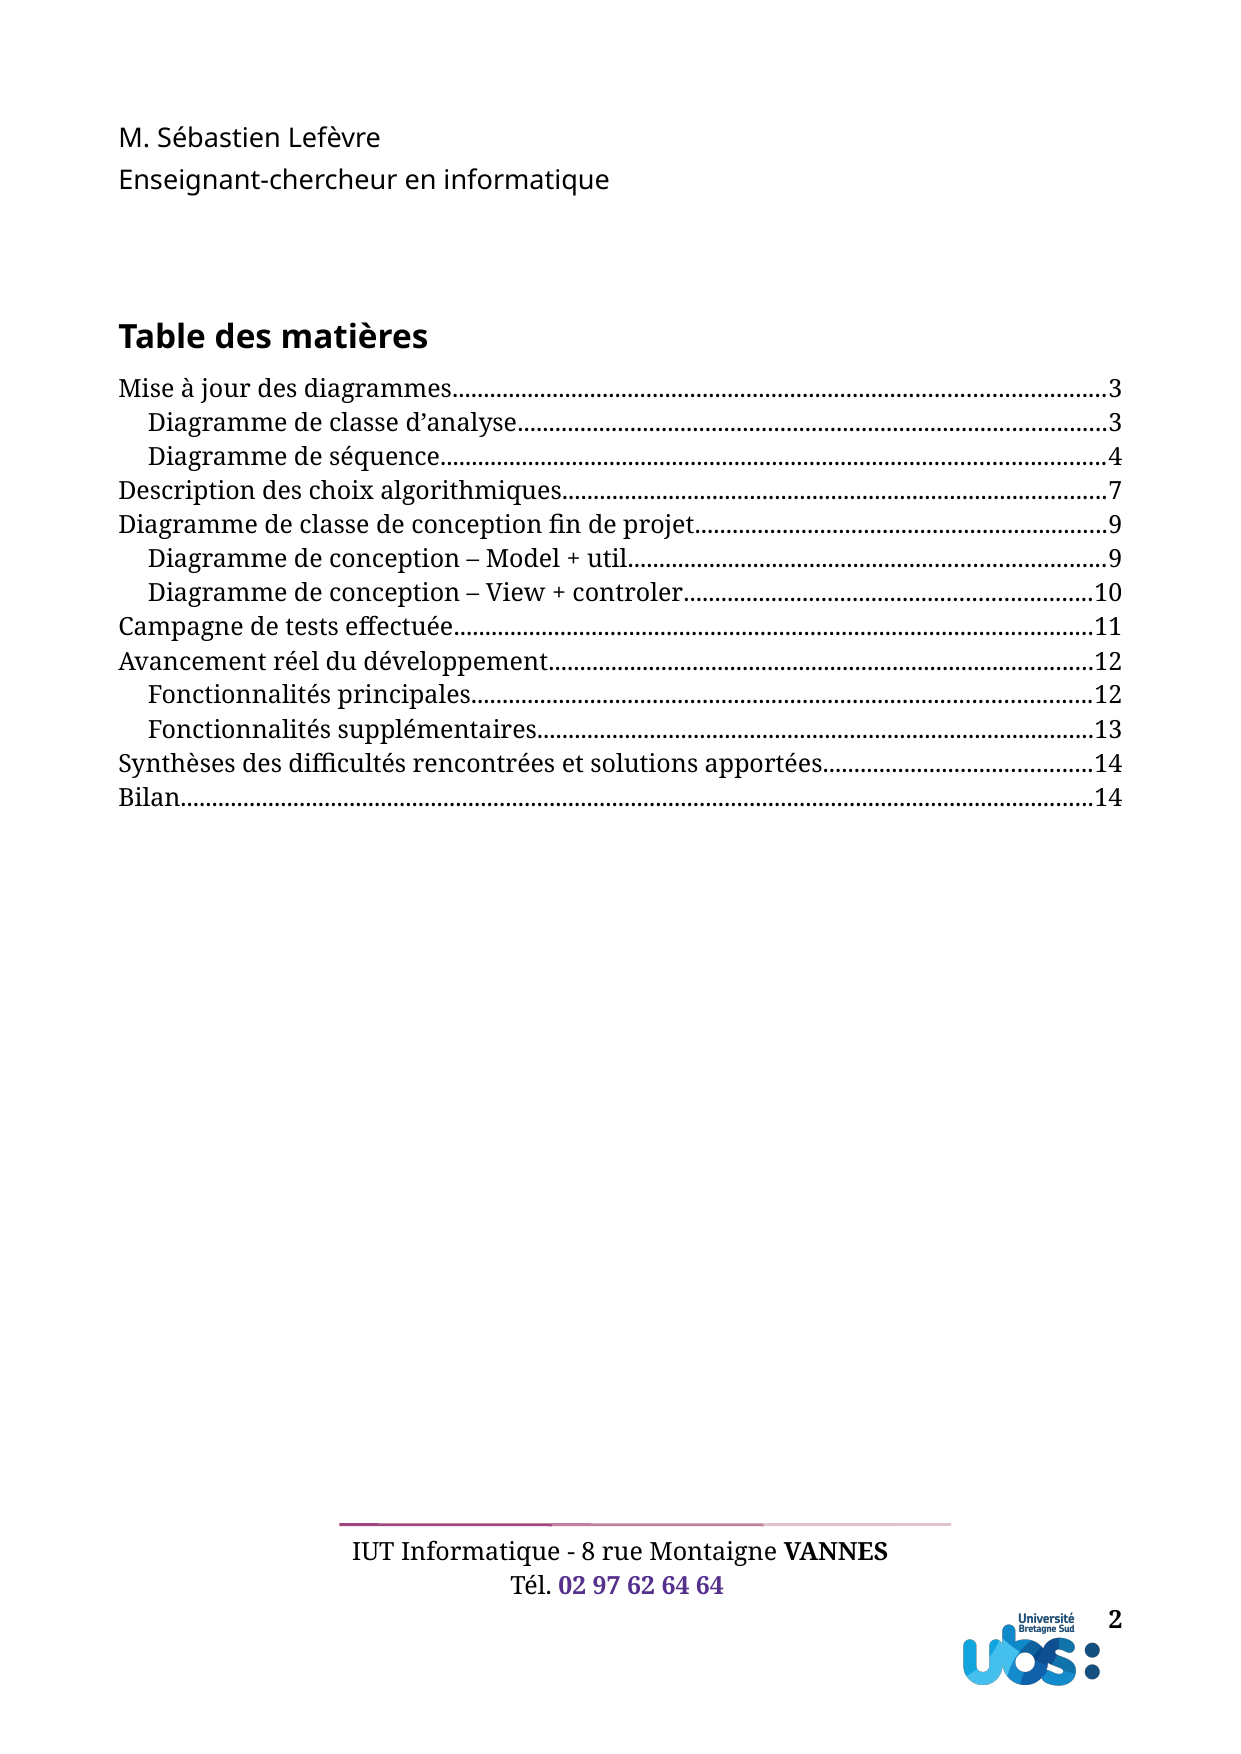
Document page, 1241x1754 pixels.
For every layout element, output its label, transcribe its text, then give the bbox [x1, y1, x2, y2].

text Diagramme de classe de conception fin de projet 9 [118, 507, 1122, 541]
picture [955, 1603, 1108, 1695]
text Description des choix algorithmiques 7 [118, 473, 1122, 507]
text Fonctionnalités supplémentaires 13 [148, 711, 1122, 745]
text Avancement réel du développement 12 [118, 643, 1122, 677]
text Campagne de tests effectuée 11 [118, 609, 1122, 643]
text Fonctionnalités principales 12 [148, 677, 1122, 711]
text Diagramme de conception – View + controler 10 [148, 575, 1122, 609]
text Diagramme de classe d’analyse 3 [148, 405, 1122, 439]
subtitle Table des matières [118, 313, 1122, 358]
text Bilan 14 [118, 779, 1122, 813]
text Mise à jour des diagrammes 3 [118, 371, 1122, 405]
text Enseignant-chercheur en informatique [118, 161, 1122, 197]
text Diagramme de conception – Model + util 9 [148, 541, 1122, 575]
text M. Sébastien Lefèvre [118, 118, 1122, 155]
text Diagramme de séquence 4 [148, 439, 1122, 473]
text Synthèses des difficultés rencontrées et solutions apportées 14 [118, 745, 1122, 779]
